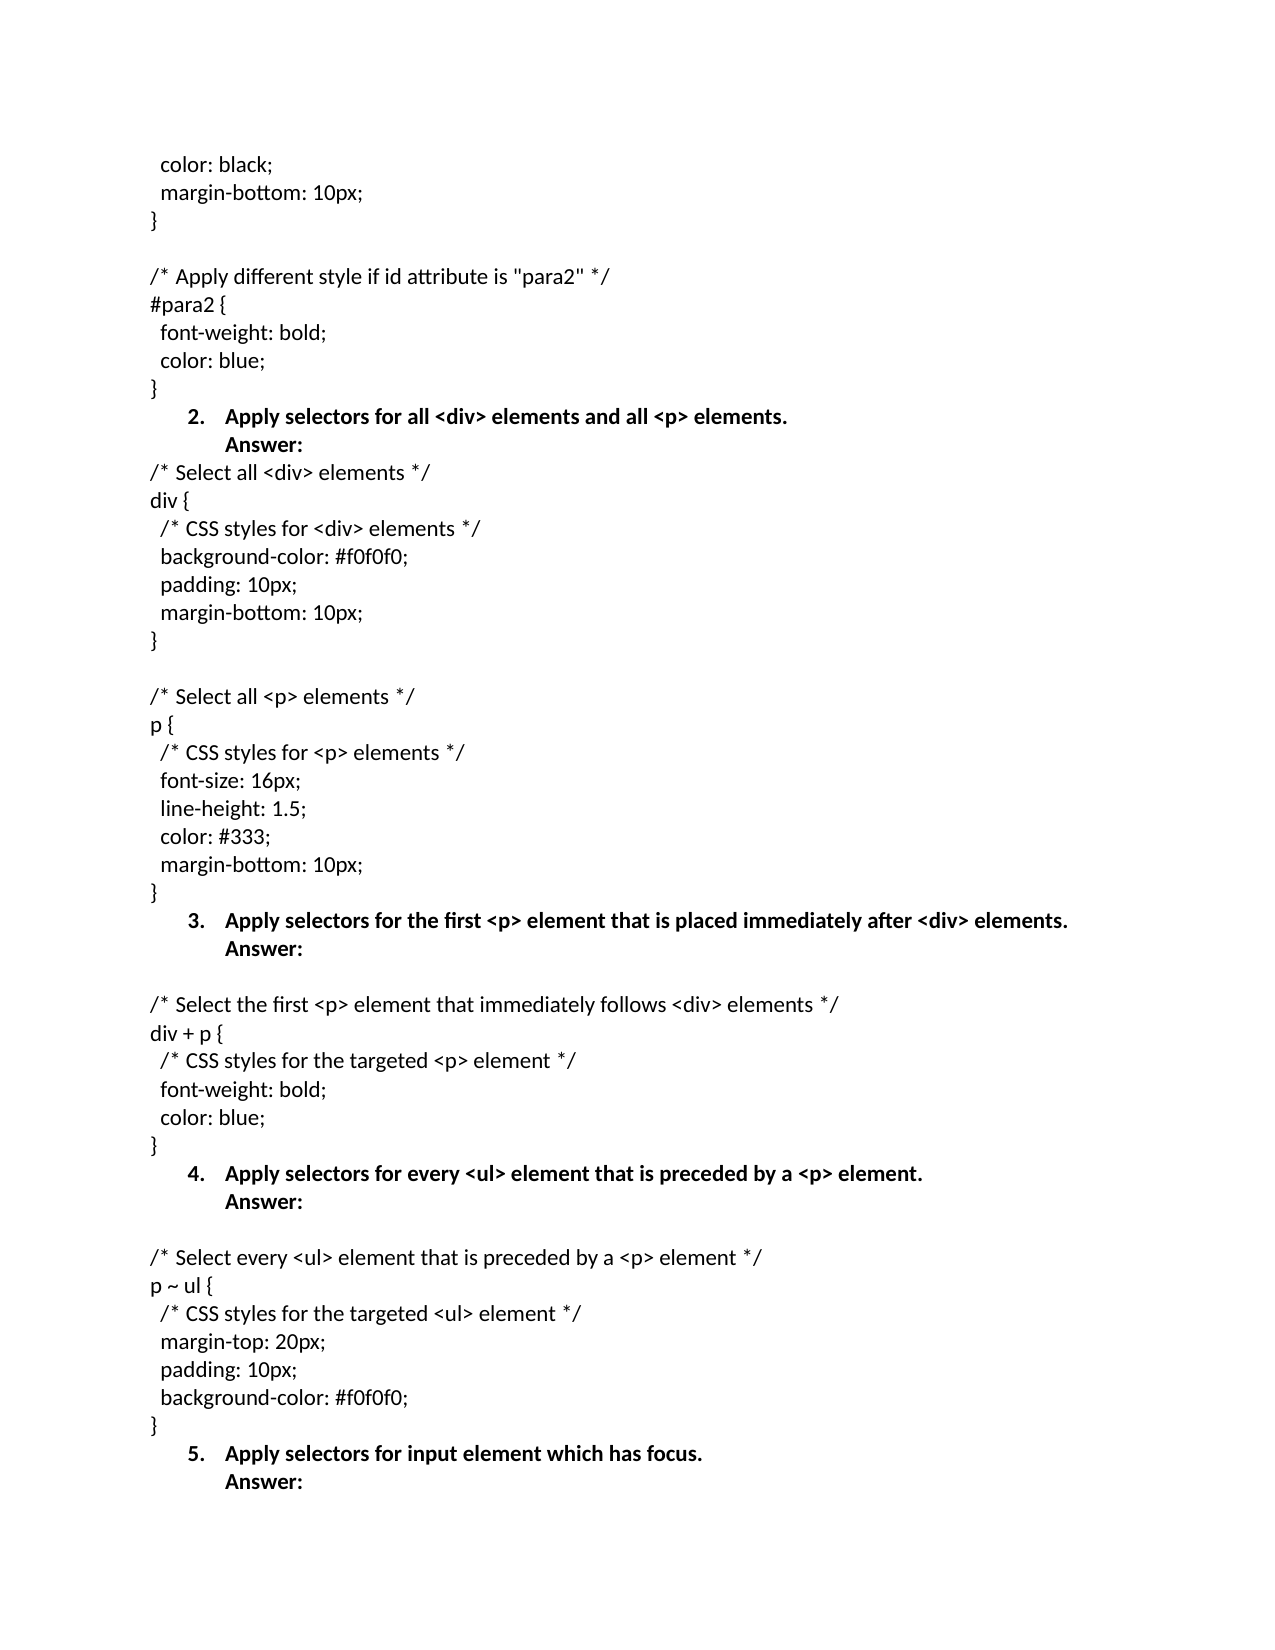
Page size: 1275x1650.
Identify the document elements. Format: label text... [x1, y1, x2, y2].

list line-height: 1.5; [150, 794, 1125, 822]
list div + p { [150, 1019, 1125, 1047]
list font-weight: bold; [150, 1075, 1125, 1103]
list } [150, 1411, 1125, 1439]
list /* CSS styles for <p> elements */ [150, 738, 1125, 766]
list Answer: [187, 1467, 1125, 1495]
list #para2 { [150, 290, 1125, 318]
list background-color: #f0f0f0; [150, 542, 1125, 570]
list font-weight: bold; [150, 318, 1125, 346]
list margin-top: 20px; [150, 1327, 1125, 1355]
list Apply selectors for input element which has focus. [187, 1439, 1125, 1467]
list margin-bottom: 10px; [150, 598, 1125, 626]
list padding: 10px; [150, 570, 1125, 598]
list Answer: [187, 430, 1125, 458]
list margin-bottom: 10px; [150, 178, 1125, 206]
list Apply selectors for all <div> elements and all <p> elements. [187, 402, 1125, 430]
list } [150, 1131, 1125, 1159]
list /* CSS styles for <div> elements */ [150, 514, 1125, 542]
list /* Select the first <p> element that immediately follows <div> elements */ [150, 991, 1125, 1019]
list color: #333; [150, 822, 1125, 851]
list padding: 10px; [150, 1355, 1125, 1383]
list /* Apply different style if id attribute is "para2" */ [150, 262, 1125, 290]
list /* Select all <p> elements */ [150, 682, 1125, 710]
list div { [150, 486, 1125, 514]
list background-color: #f0f0f0; [150, 1383, 1125, 1411]
list p ~ ul { [150, 1271, 1125, 1299]
list color: black; [150, 150, 1125, 178]
list Apply selectors for every <ul> element that is preceded by a <p> element. [187, 1159, 1125, 1187]
list Answer: [187, 1187, 1125, 1215]
list } [150, 626, 1125, 654]
list /* CSS styles for the targeted <ul> element */ [150, 1299, 1125, 1327]
list margin-bottom: 10px; [150, 851, 1125, 878]
list color: blue; [150, 1103, 1125, 1131]
list } [150, 374, 1125, 402]
list /* Select all <div> elements */ [150, 458, 1125, 486]
list } [150, 878, 1125, 907]
list } [150, 206, 1125, 234]
list Answer: [187, 934, 1125, 963]
list /* CSS styles for the targeted <p> element */ [150, 1047, 1125, 1075]
list Apply selectors for the first <p> element that is placed immediately after <div> elements. [187, 907, 1125, 934]
list font-size: 16px; [150, 766, 1125, 794]
list p { [150, 710, 1125, 738]
list /* Select every <ul> element that is preceded by a <p> element */ [150, 1243, 1125, 1271]
list color: blue; [150, 346, 1125, 374]
